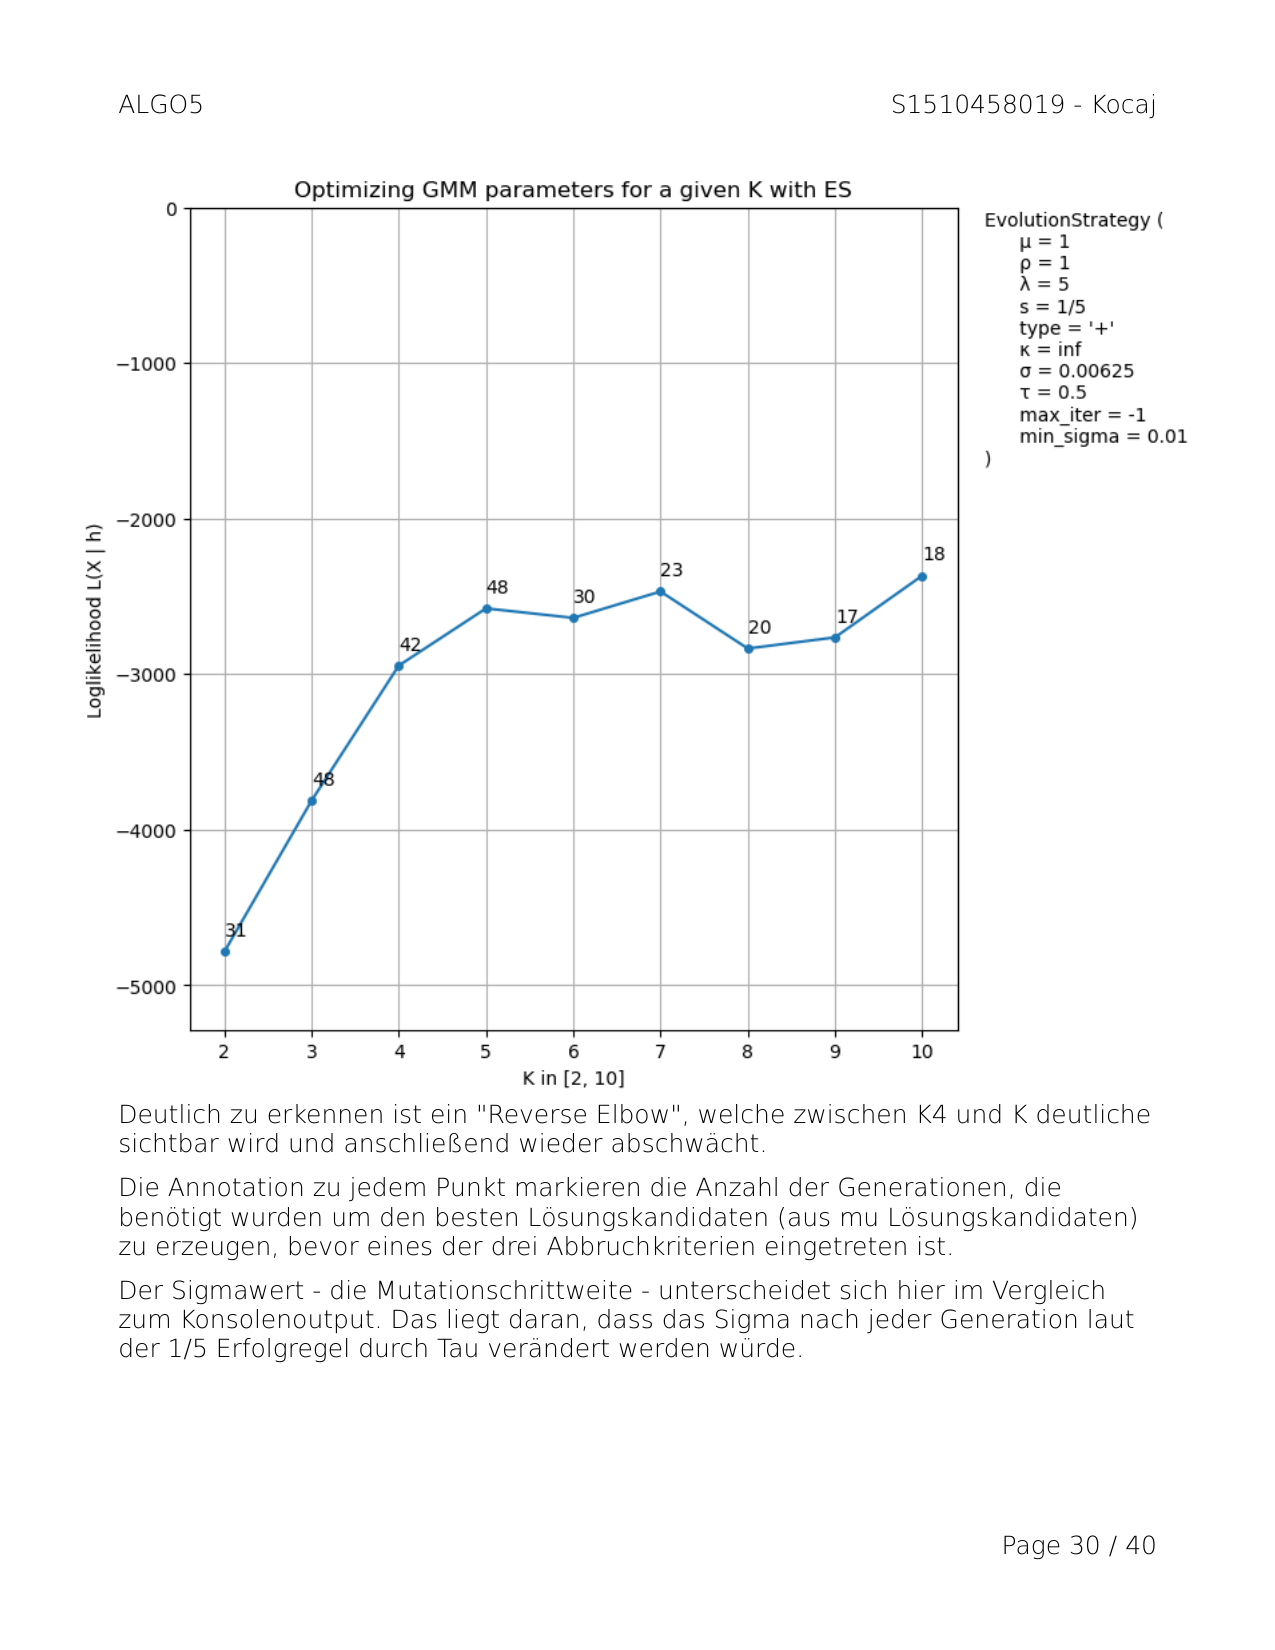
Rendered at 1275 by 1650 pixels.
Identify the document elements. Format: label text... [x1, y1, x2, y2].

text Deutlich zu erkennen ist ein "Reverse Elbow", welche zwischen K4 und K deutliche sichtbar wird und anschließend wieder abschwächt. [118, 1101, 1157, 1158]
text [118, 149, 1157, 168]
text Die Annotation zu jedem Punkt markieren die Anzahl der Generationen, die benötigt wurden um den besten Lösungskandidaten (aus mu Lösungskandidaten) zu erzeugen, bevor eines der drei Abbruchkriterien eingetreten ist. [118, 1173, 1157, 1261]
text Der Sigmawert - die Mutationschrittweite - unterscheidet sich hier im Vergleich zum Konsolenoutput. Das liegt daran, dass das Sigma nach jeder Generation laut der 1/5 Erfolgregel durch Tau verändert werden würde. [118, 1276, 1157, 1363]
picture [74, 168, 1201, 1101]
